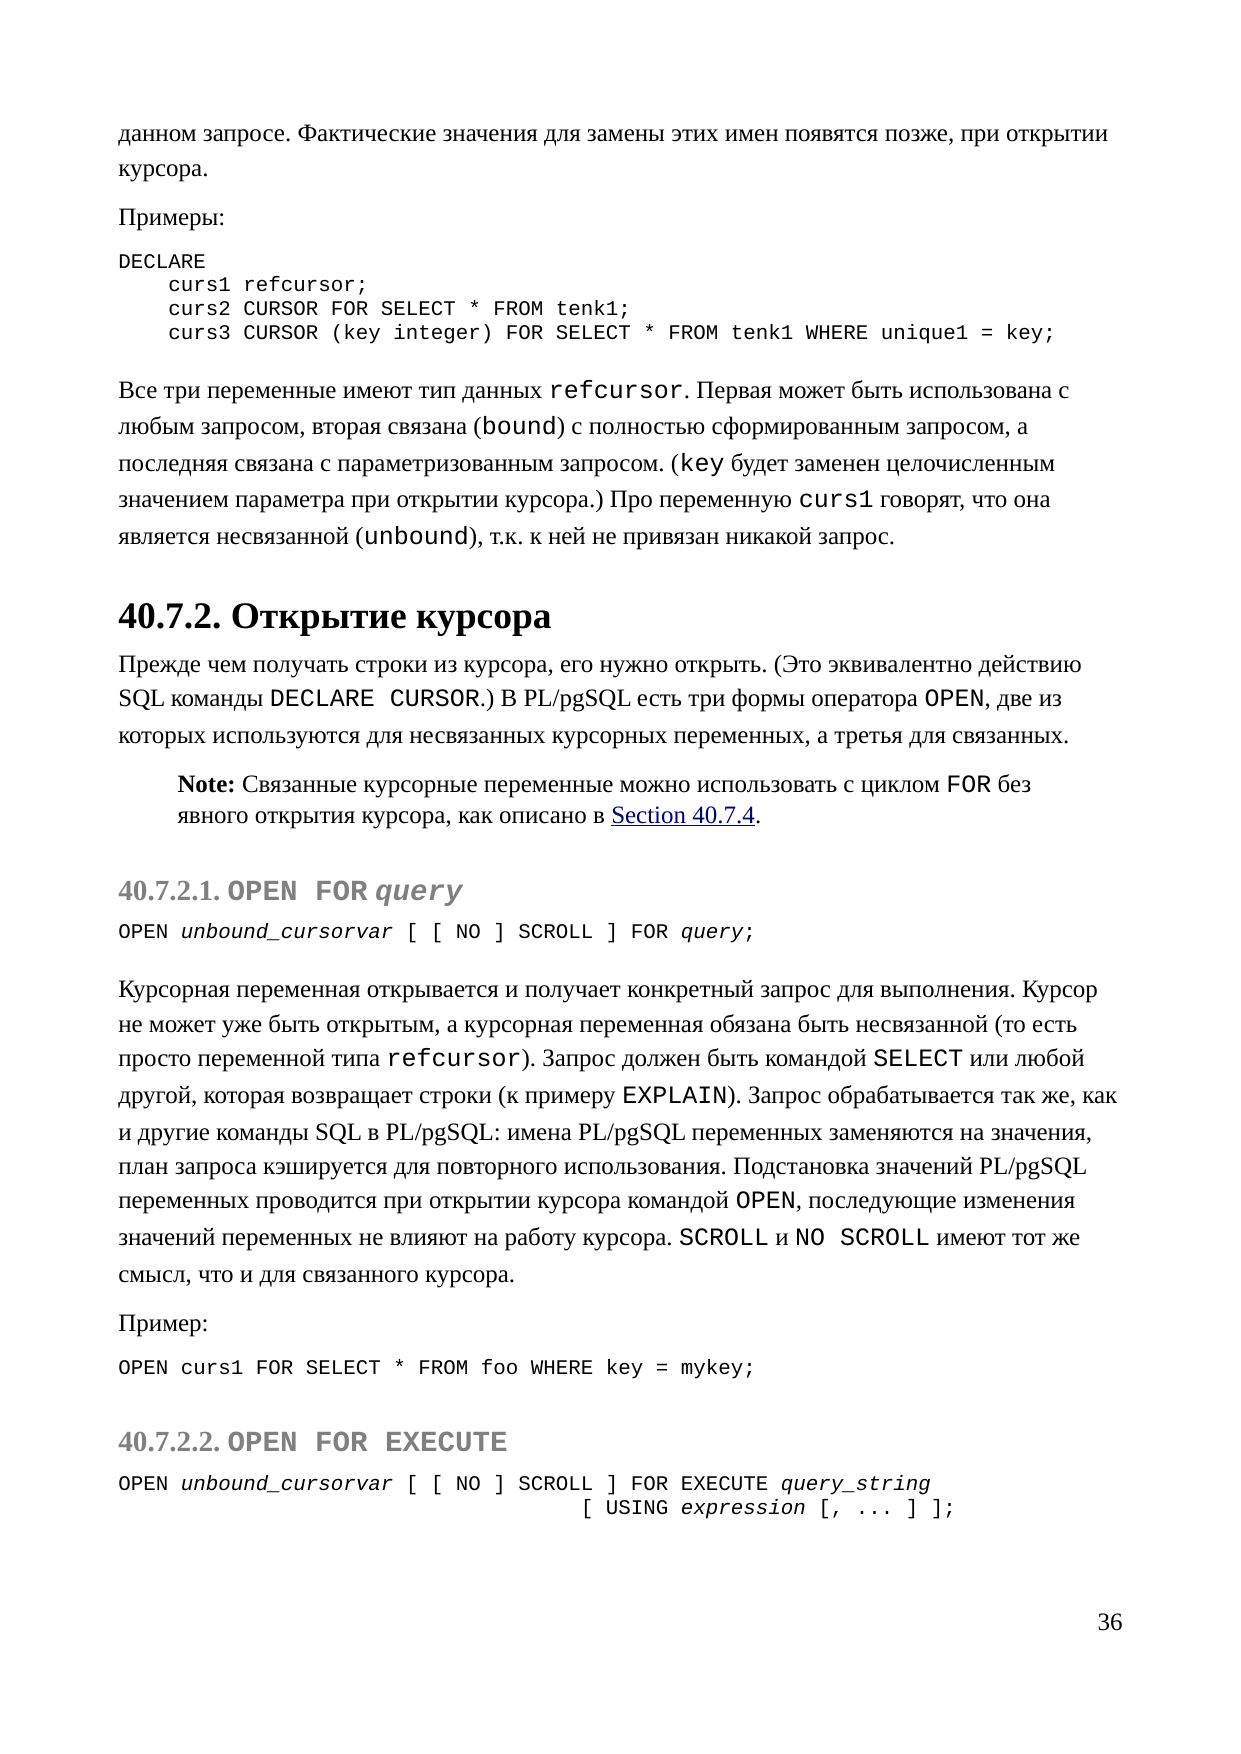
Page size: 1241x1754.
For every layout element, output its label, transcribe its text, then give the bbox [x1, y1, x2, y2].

text Пример: [118, 1308, 1122, 1336]
text Курсорная переменная открывается и получает конкретный запрос для выполнения. Курсор не может уже быть открытым, а курсорная переменная обязана быть несвязанной (то есть просто переменной типа refcursor). Запрос должен быть командой SELECT или любой другой, которая возвращает строки (к примеру EXPLAIN). Запрос обрабатывается так же, как и другие команды SQL в PL/pgSQL: имена PL/pgSQL переменных заменяются на значения, план запроса кэшируется для повторного использования. Подстановка значений PL/pgSQL переменных проводится при открытии курсора командой OPEN, последующие изменения значений переменных не влияют на работу курсора. SCROLL и NO SCROLL имеют тот же смысл, что и для связанного курсора. [118, 974, 1122, 1287]
text данном запросе. Фактические значения для замены этих имен появятся позже, при открытии курсора. [118, 118, 1122, 181]
text DECLARE [118, 251, 1122, 274]
text curs1 refcursor; [118, 274, 1122, 298]
text curs3 CURSOR (key integer) FOR SELECT * FROM tenk1 WHERE unique1 = key; [118, 322, 1122, 345]
text OPEN unbound_cursorvar [ [ NO ] SCROLL ] FOR EXECUTE query_string [118, 1473, 1122, 1497]
text [ USING expression [, ... ] ]; [118, 1497, 1122, 1520]
text Прежде чем получать строки из курсора, его нужно открыть. (Это эквивалентно действию SQL команды DECLARE CURSOR.) В PL/pgSQL есть три формы оператора OPEN, две из которых используются для несвязанных курсорных переменных, а третья для связанных. [118, 649, 1122, 749]
text OPEN curs1 FOR SELECT * FROM foo WHERE key = mykey; [118, 1357, 1122, 1380]
subtitle 40.7.2. Открытие курсора [118, 593, 1122, 637]
text Note: Связанные курсорные переменные можно использовать с циклом FOR без явного открытия курсора, как описано в Section 40.7.4. [177, 769, 1063, 829]
text Примеры: [118, 202, 1122, 230]
subtitle 40.7.2.2. OPEN FOR EXECUTE [118, 1424, 1122, 1461]
text curs2 CURSOR FOR SELECT * FROM tenk1; [118, 298, 1122, 322]
subtitle 40.7.2.1. OPEN FOR query [118, 873, 1122, 909]
text OPEN unbound_cursorvar [ [ NO ] SCROLL ] FOR query; [118, 921, 1122, 945]
text Все три переменные имеют тип данных refcursor. Первая может быть использована с любым запросом, вторая связана (bound) с полностью сформированным запросом, а последняя связана с параметризованным запросом. (key будет заменен целочисленным значением параметра при открытии курсора.) Про переменную curs1 говорят, что она является несвязанной (unbound), т.к. к ней не привязан никакой запрос. [118, 375, 1122, 552]
